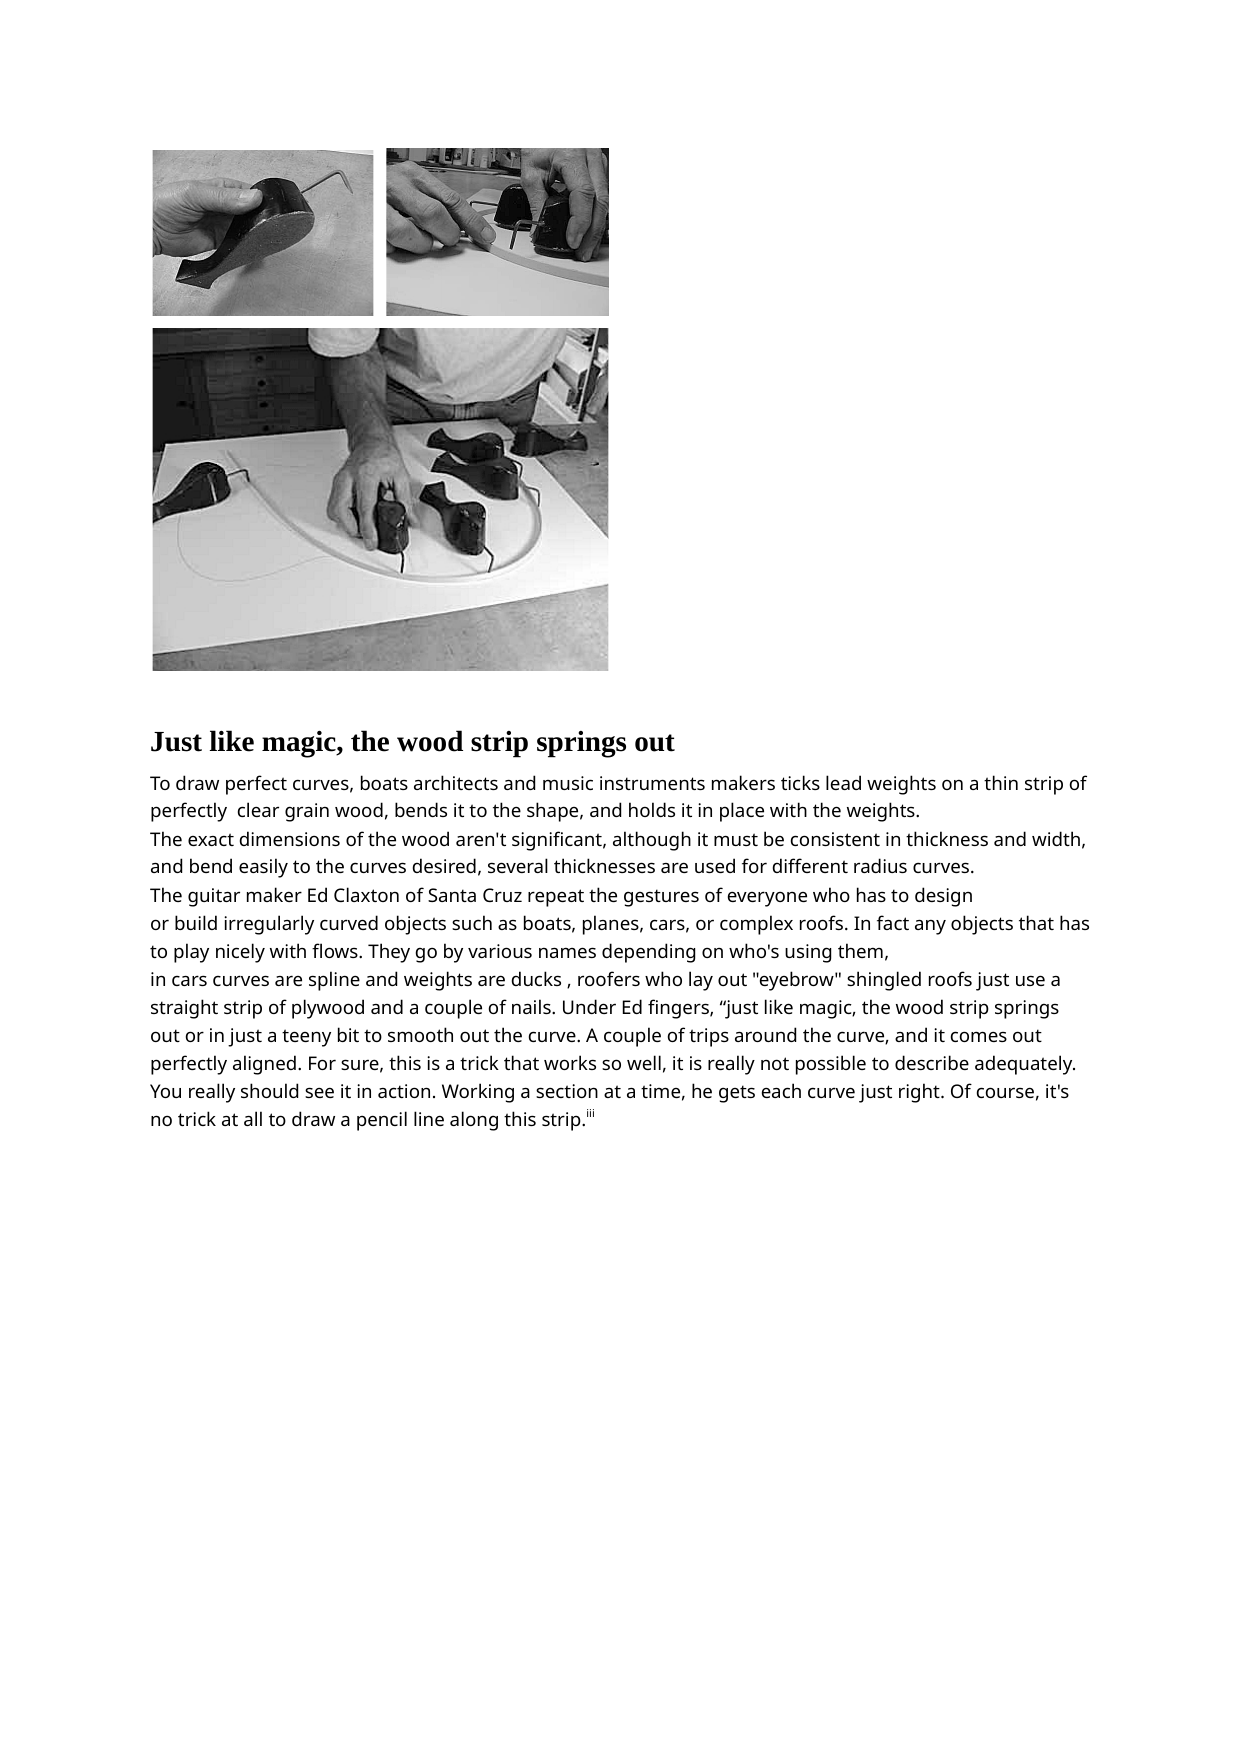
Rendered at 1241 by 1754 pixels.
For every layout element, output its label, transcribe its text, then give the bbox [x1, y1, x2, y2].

text or build irregularly curved objects such as boats, planes, cars, or complex roofs. In fact any objects that has to play nicely with flows. They go by various names depending on who's using them, [150, 910, 1091, 963]
text The exact dimensions of the wood aren't significant, although it must be consistent in thickness and width, and bend easily to the curves desired, several thicknesses are used for different radius curves. [150, 826, 1091, 879]
picture [152, 328, 609, 671]
picture [152, 150, 374, 316]
text The guitar maker Ed Claxton of Santa Cruz repeat the gestures of everyone who has to design [150, 882, 1091, 907]
picture [386, 148, 609, 316]
subtitle Just like magic, the wood strip springs out [150, 724, 1091, 757]
text To draw perfect curves, boats architects and music instruments makers ticks lead weights on a thin strip of perfectly clear grain wood, bends it to the shape, and holds it in place with the weights. [150, 770, 1091, 823]
text in cars curves are spline and weights are ducks , roofers who lay out "eyebrow" shingled roofs just use a straight strip of plywood and a couple of nails. Under Ed fingers, “just like magic, the wood strip springs out or in just a teeny bit to smooth out the curve. A couple of trips around the curve, and it comes out perfectly aligned. For sure, this is a trick that works so well, it is really not possible to describe adequately. You really should see it in action. Working a section at a time, he gets each curve just right. Of course, it's no trick at all to draw a pencil line along this strip. [150, 966, 1091, 1132]
